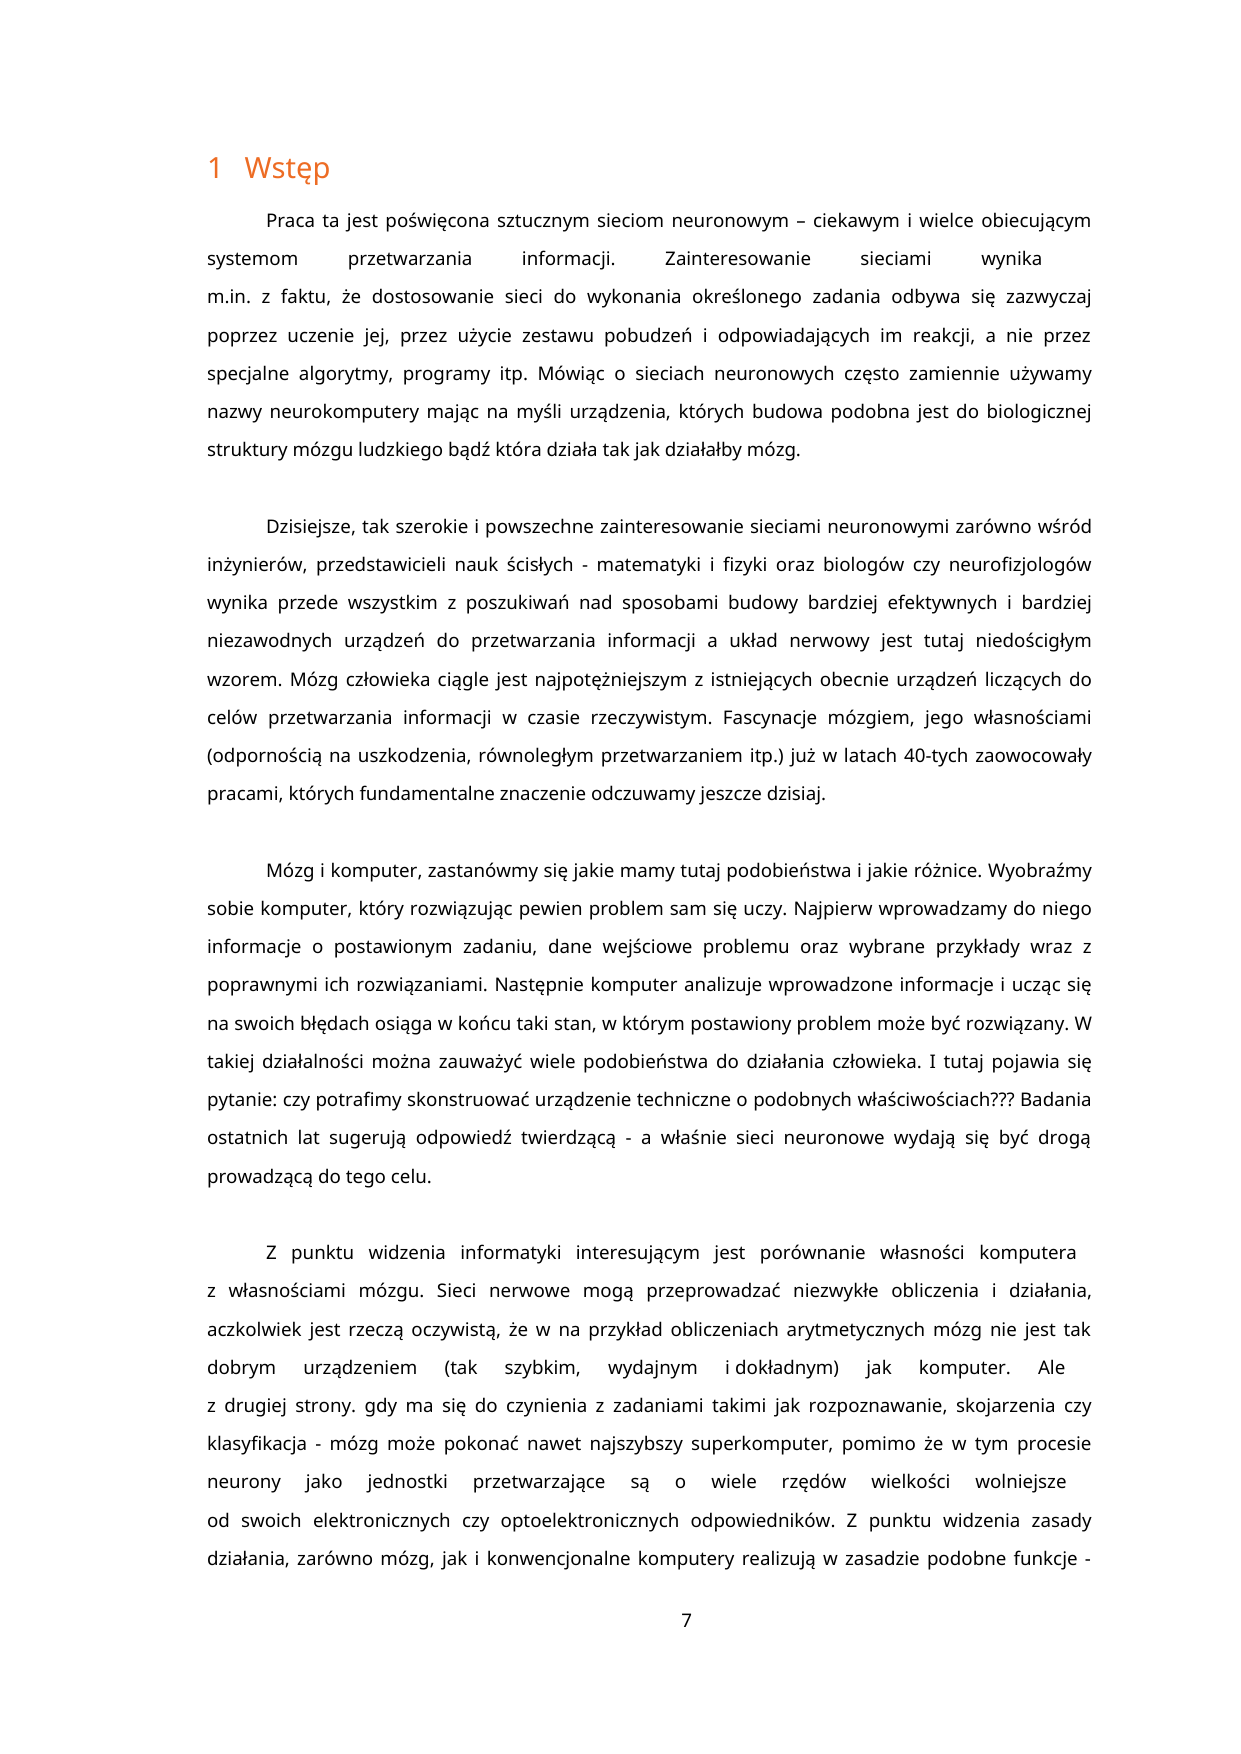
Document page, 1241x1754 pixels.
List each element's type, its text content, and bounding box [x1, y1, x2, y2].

text Mózg i komputer, zastanówmy się jakie mamy tutaj podobieństwa i jakie różnice. Wyobraźmy sobie komputer, który rozwiązując pewien problem sam się uczy. Najpierw wprowadzamy do niego informacje o postawionym zadaniu, dane wejściowe problemu oraz wybrane przykłady wraz z poprawnymi ich rozwiązaniami. Następnie komputer analizuje wprowadzone informacje i ucząc się na swoich błędach osiąga w końcu taki stan, w którym postawiony problem może być rozwiązany. W takiej działalności można zauważyć wiele podobieństwa do działania człowieka. I tutaj pojawia się pytanie: czy potrafimy skonstruować urządzenie techniczne o podobnych właściwościach??? Badania ostatnich lat sugerują odpowiedź twierdzącą - a właśnie sieci neuronowe wydają się być drogą prowadzącą do tego celu. [207, 857, 1092, 1188]
text Dzisiejsze, tak szerokie i powszechne zainteresowanie sieciami neuronowymi zarówno wśród inżynierów, przedstawicieli nauk ścisłych - matematyki i fizyki oraz biologów czy neurofizjologów wynika przede wszystkim z poszukiwań nad sposobami budowy bardziej efektywnych i bardziej niezawodnych urządzeń do przetwarzania informacji a układ nerwowy jest tutaj niedościgłym wzorem. Mózg człowieka ciągle jest najpotężniejszym z istniejących obecnie urządzeń liczących do celów przetwarzania informacji w czasie rzeczywistym. Fascynacje mózgiem, jego własnościami (odpornością na uszkodzenia, równoległym przetwarzaniem itp.) już w latach 40-tych zaowocowały pracami, których fundamentalne znaczenie odczuwamy jeszcze dzisiaj. [207, 513, 1092, 806]
text Z punktu widzenia informatyki interesującym jest porównanie własności komputera z własnościami mózgu. Sieci nerwowe mogą przeprowadzać niezwykłe obliczenia i działania, aczkolwiek jest rzeczą oczywistą, że w na przykład obliczeniach arytmetycznych mózg nie jest tak dobrym urządzeniem (tak szybkim, wydajnym i dokładnym) jak komputer. Ale z drugiej strony. gdy ma się do czynienia z zadaniami takimi jak rozpoznawanie, skojarzenia czy klasyfikacja - mózg może pokonać nawet najszybszy superkomputer, pomimo że w tym procesie neurony jako jednostki przetwarzające są o wiele rzędów wielkości wolniejsze od swoich elektronicznych czy optoelektronicznych odpowiedników. Z punktu widzenia zasady działania, zarówno mózg, jak i konwencjonalne komputery realizują w zasadzie podobne funkcje [207, 1239, 1092, 1571]
subtitle Wstęp [207, 148, 1092, 187]
text Praca ta jest poświęcona sztucznym sieciom neuronowym – ciekawym i wielce obiecującym systemom przetwarzania informacji. Zainteresowanie sieciami wynika m.in. z faktu, że dostosowanie sieci do wykonania określonego zadania odbywa się zazwyczaj poprzez uczenie jej, przez użycie zestawu pobudzeń i odpowiadających im reakcji, a nie przez specjalne algorytmy, programy itp. Mówiąc o sieciach neuronowych często zamiennie używamy nazwy neurokomputery mając na myśli urządzenia, których budowa podobna jest do biologicznej struktury mózgu ludzkiego bądź która działa tak jak działałby mózg. [207, 207, 1092, 462]
